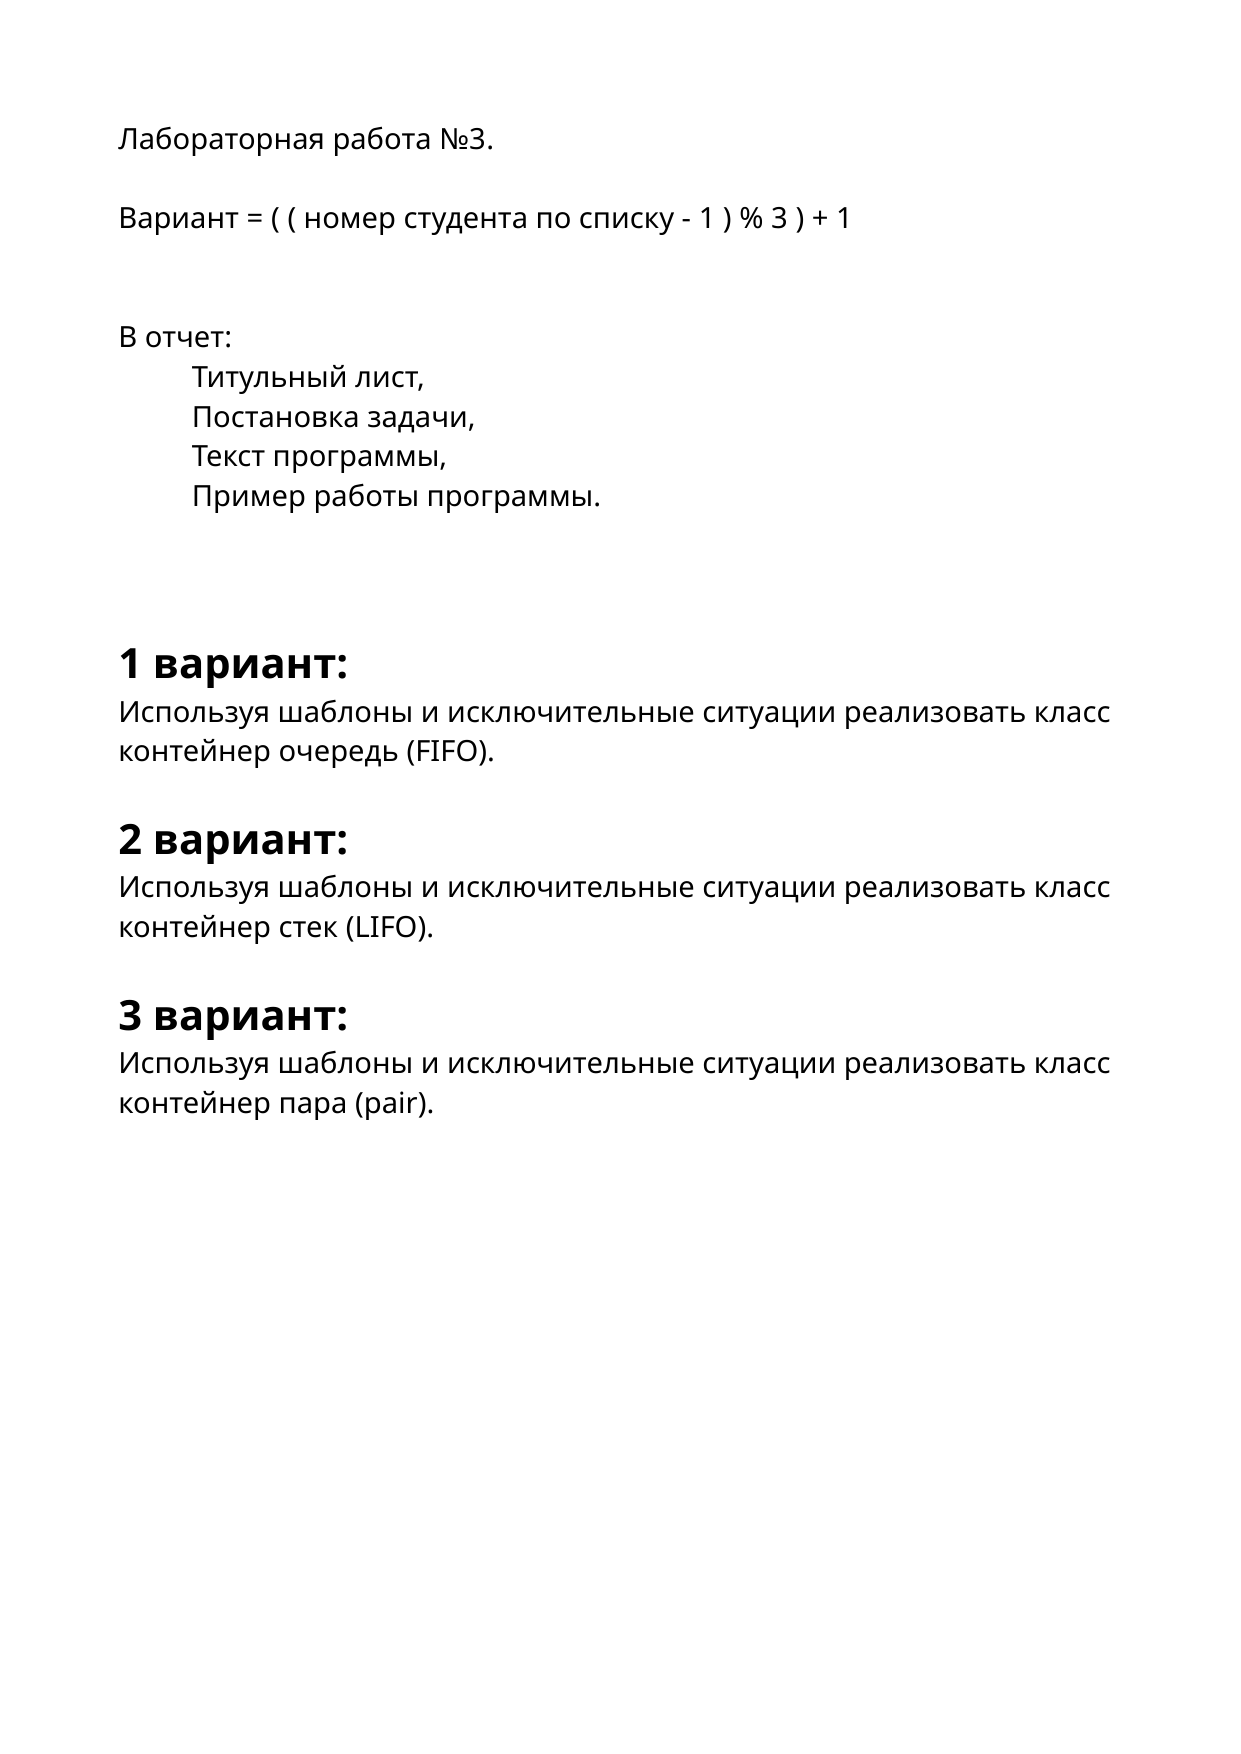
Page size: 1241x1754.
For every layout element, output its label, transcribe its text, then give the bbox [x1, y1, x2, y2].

text Используя шаблоны и исключительные ситуации реализовать класс контейнер очередь (FIFO). [118, 691, 1122, 770]
text Вариант = ( ( номер студента по списку - 1 ) % 3 ) + 1 [118, 197, 1122, 237]
text Титульный лист, [118, 356, 1122, 396]
text 2 вариант: [118, 810, 1122, 867]
text 3 вариант: [118, 986, 1122, 1042]
text Постановка задачи, [118, 396, 1122, 436]
text В отчет: [118, 317, 1122, 356]
text Текст программы, [118, 436, 1122, 475]
text 1 вариант: [118, 634, 1122, 691]
text Используя шаблоны и исключительные ситуации реализовать класс контейнер пара (pair). [118, 1042, 1122, 1122]
text Используя шаблоны и исключительные ситуации реализовать класс контейнер стек (LIFO). [118, 867, 1122, 946]
text Лабораторная работа №3. [118, 118, 1122, 158]
text Пример работы программы. [118, 475, 1122, 515]
